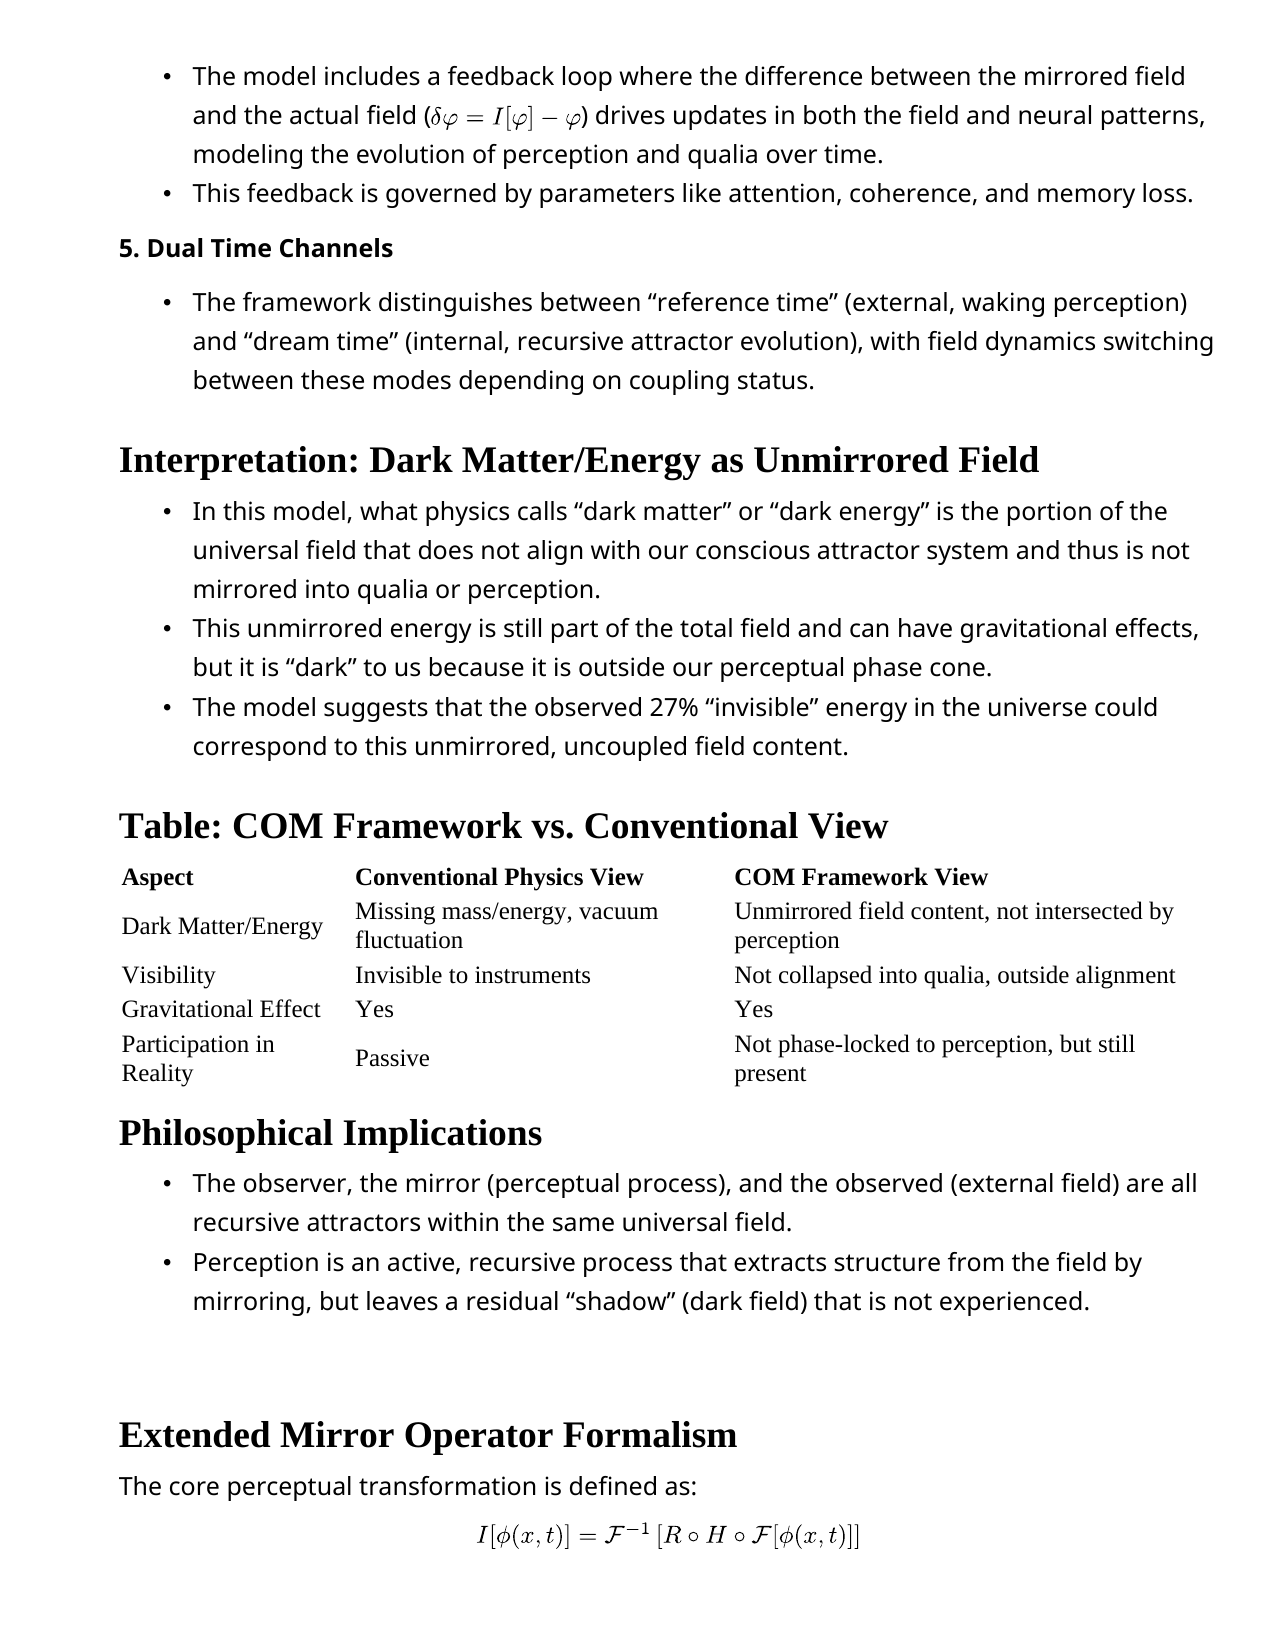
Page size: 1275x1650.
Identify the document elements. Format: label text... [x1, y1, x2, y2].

text The core perceptual transformation is defined as: [118, 1468, 1216, 1502]
table_cell Missing mass/energy, vacuum fluctuation [352, 894, 731, 957]
subtitle Table: COM Framework vs. Conventional View [118, 803, 1216, 846]
list This feedback is governed by parameters like attention, coherence, and memory loss. [163, 176, 1216, 210]
list The observer, the mirror (perceptual process), and the observed (external field) are all recursive attractors within the same universal field. [163, 1166, 1216, 1239]
text 5. Dual Time Channels [118, 230, 1216, 264]
subtitle Philosophical Implications [118, 1110, 1216, 1153]
table_cell Gravitational Effect [119, 991, 352, 1026]
list The model includes a feedback loop where the difference between the mirrored field and the actual field () drives updates in both the field and neural patterns, modeling the evolution of perception and qualia over time. [163, 58, 1216, 171]
subtitle Interpretation: Dark Matter/Energy as Unmirrored Field [118, 438, 1216, 481]
table_header Aspect [119, 859, 352, 893]
list This unmirrored energy is still part of the total field and can have gravitational effects, but it is “dark” to us because it is outside our perceptual phase cone. [163, 611, 1216, 684]
table_header Conventional Physics View [352, 859, 731, 893]
list The model suggests that the observed 27% “invisible” energy in the universe could correspond to this unmirrored, uncoupled field content. [163, 689, 1216, 762]
list Perception is an active, recursive process that extracts structure from the field by mirroring, but leaves a residual “shadow” (dark field) that is not experienced. [163, 1244, 1216, 1317]
table_cell Yes [731, 991, 1216, 1026]
subtitle Extended Mirror Operator Formalism [118, 1412, 1216, 1456]
table_header COM Framework View [731, 859, 1216, 893]
table_cell Dark Matter/Energy [119, 894, 352, 957]
table_cell Not collapsed into qualia, outside alignment [731, 957, 1216, 991]
table_cell Unmirrored field content, not intersected by perception [731, 894, 1216, 957]
table_cell Yes [352, 991, 731, 1026]
table_cell Participation in Reality [119, 1026, 352, 1089]
list In this model, what physics calls “dark matter” or “dark energy” is the portion of the universal field that does not align with our conscious attractor system and thus is not mirrored into qualia or perception. [163, 493, 1216, 606]
table_cell Passive [352, 1026, 731, 1089]
table_cell Not phase-locked to perception, but still present [731, 1026, 1216, 1089]
list The framework distinguishes between “reference time” (external, waking perception) and “dream time” (internal, recursive attractor evolution), with field dynamics switching between these modes depending on coupling status. [163, 284, 1216, 397]
table_cell Invisible to instruments [352, 957, 731, 991]
table_cell Visibility [119, 957, 352, 991]
